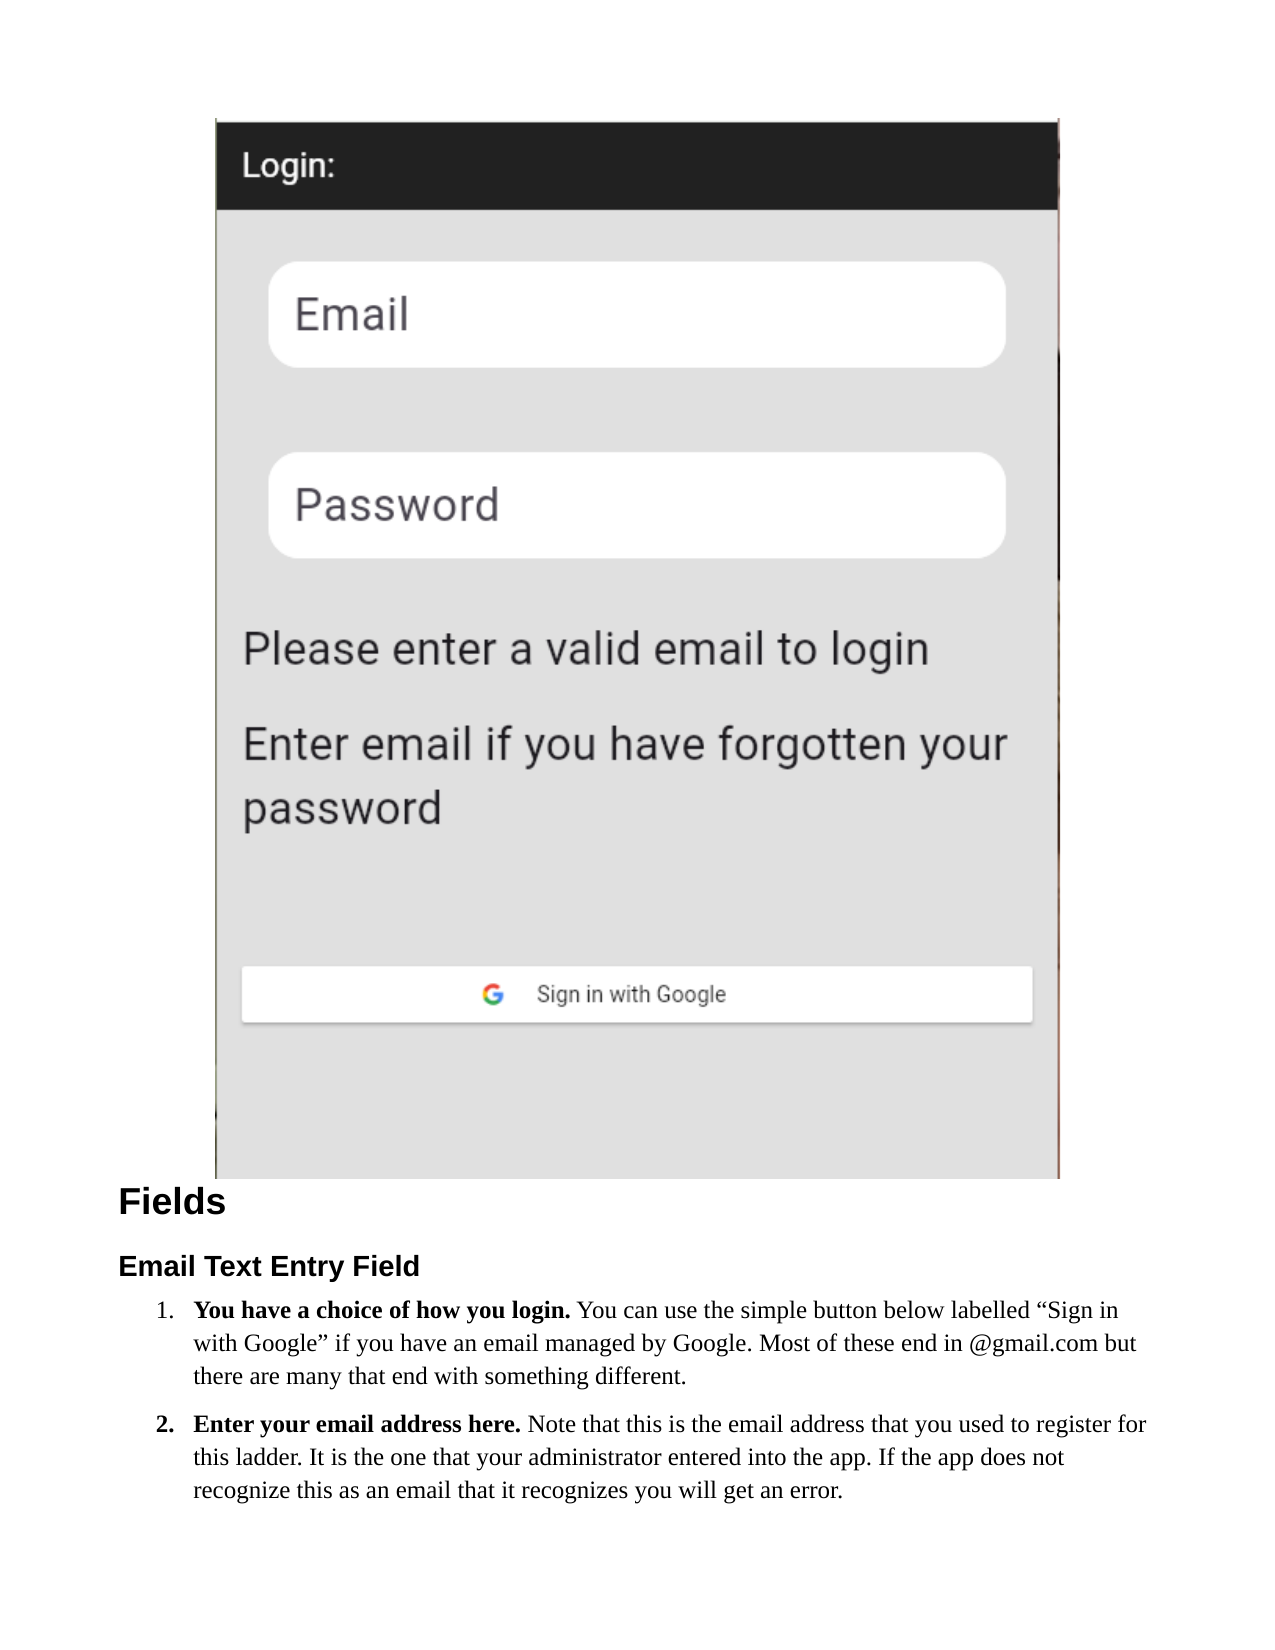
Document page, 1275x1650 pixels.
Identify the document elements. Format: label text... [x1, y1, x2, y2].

picture [215, 118, 1061, 1179]
list You have a choice of how you login. You can use the simple button below labelled “Sign in with Google” if you have an email managed by Google. Most of these end in @gmail.com but there are many that end with something different. [156, 1295, 1157, 1390]
subtitle Email Text Entry Field [118, 1249, 1157, 1283]
list Enter your email address here. Note that this is the email address that you used to register for this ladder. It is the one that your administrator entered into the app. If the app does not recognize this as an email that it recognizes you will get an error. [156, 1409, 1157, 1504]
subtitle Fields [118, 118, 1157, 1222]
